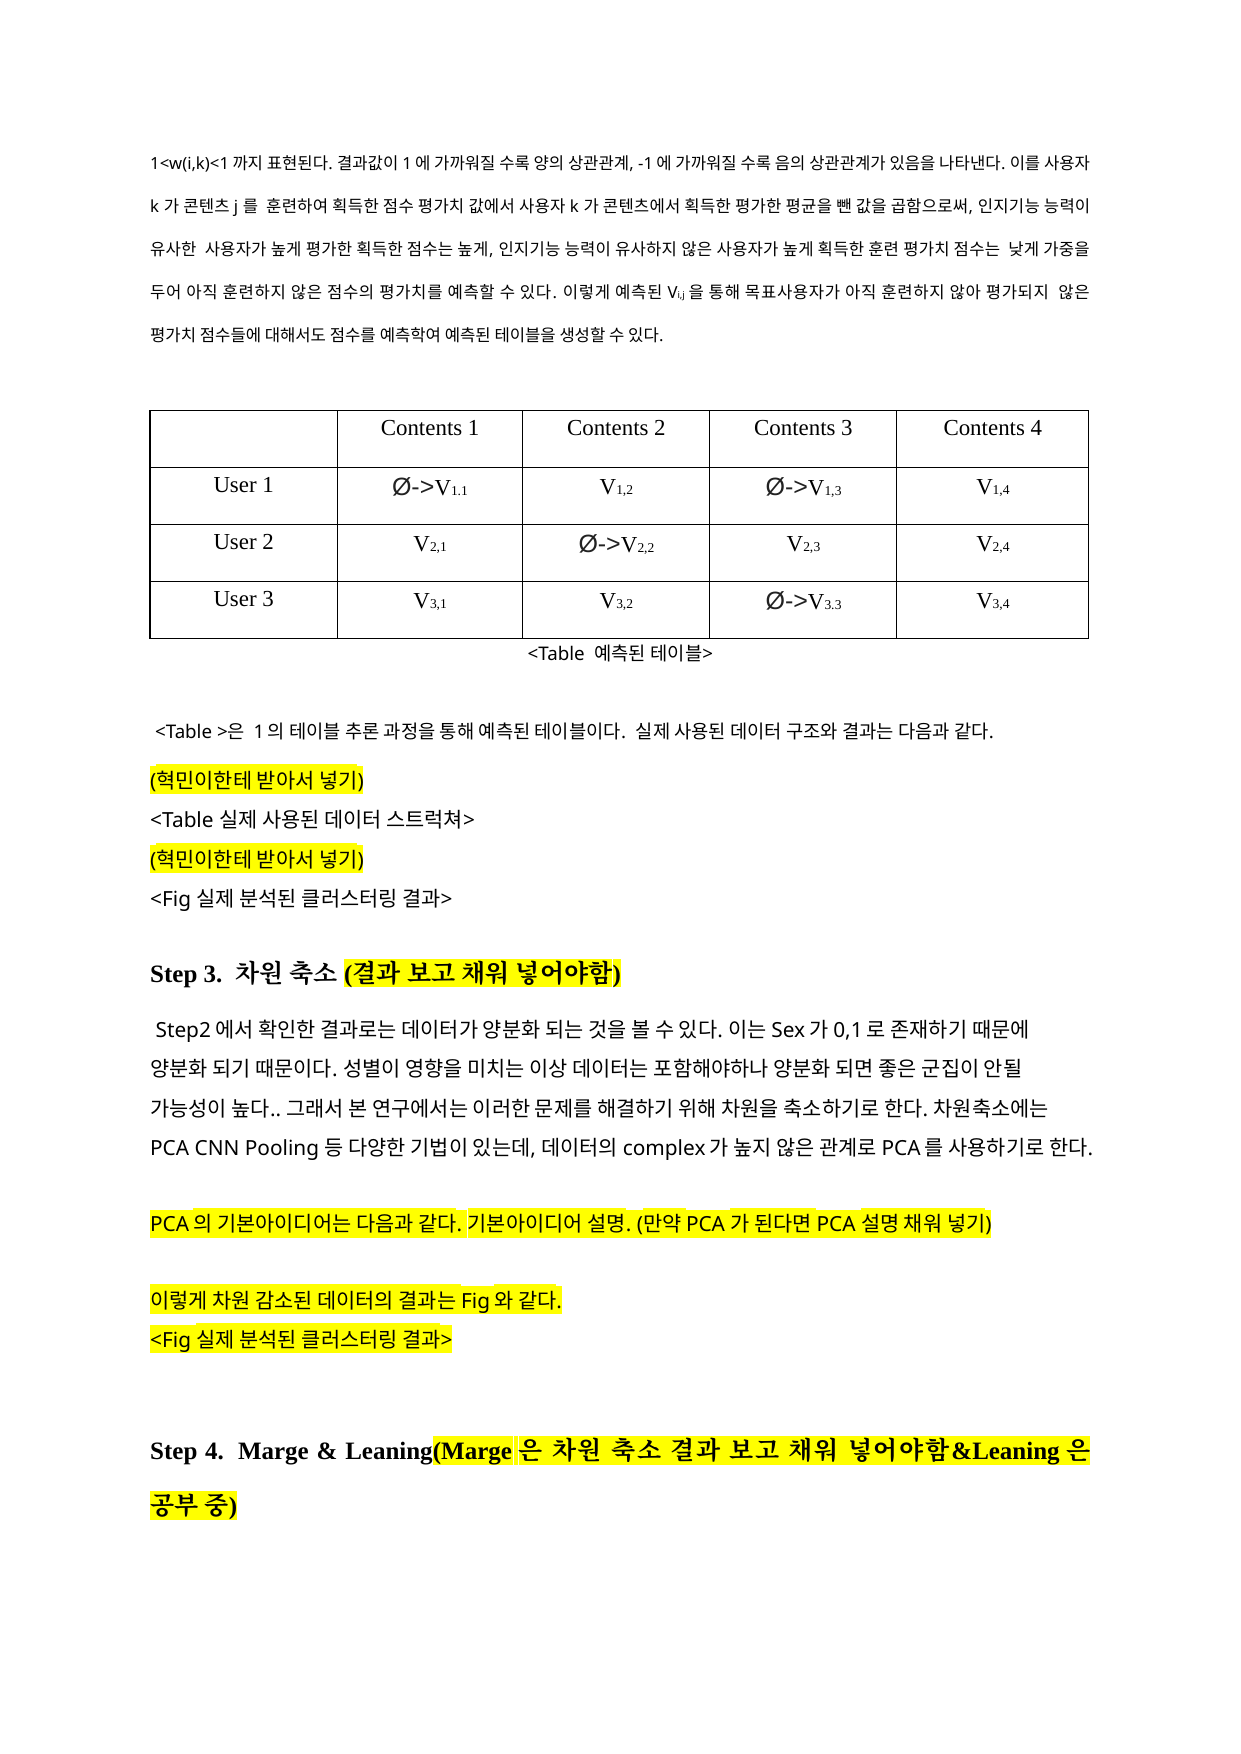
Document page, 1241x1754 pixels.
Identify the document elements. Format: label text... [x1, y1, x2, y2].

table_cell V3,1 [338, 582, 522, 638]
table_header [151, 411, 337, 467]
table_header Contents 4 [897, 411, 1088, 467]
table_header Contents 3 [710, 411, 896, 467]
text <Table >은 1의 테이블 추론 과정을 통해 예측된 테이블이다. 실제 사용된 데이터 구조와 결과는 다음과 같다. [150, 686, 1090, 744]
table_cell V2,3 [710, 525, 896, 581]
text -1<w(i,k)<1까지 표현된다. 결과값이 1에 가까워질 수록 양의 상관관계, -1에 가까워질 수록 음의 상관관계가 있음을 나타낸다. 이를 사용자 k 가 콘텐츠 j 를 훈련하여 획득한 점수 평가치 값에서 사용자 k 가 콘텐츠에서 획득한 평가한 평균을 뺀 값을 곱함으로써, 인지기능 능력이 유사한 사용자가 높게 평가한 획득한 점수는 높게, 인지기능 능력이 유사하지 않은 사용자가 높게 획득한 훈련 평가치 점수는 낮게 가중을 두어 아직 훈련하지 않은 점수의 평가치를 예측할 수 있다. 이렇게 예측된 Vi,j 을 통해 목표사용자가 아직 훈련하지 않아 평가되지 않은 평가치 점수들에 대해서도 점수를 예측학여 예측된 테이블을 생성할 수 있다. [150, 150, 1090, 346]
text PCA의 기본아이디어는 다음과 같다. 기본아이디어 설명. (만약 PCA 가 된다면 PCA 설명 채워 넣기) [150, 1208, 1090, 1238]
text Step 4. Marge & Leaning(Marge은 차원 축소 결과 보고 채워 넣어야함&Leaning은 공부 중) [150, 1436, 1090, 1520]
table_header Contents 1 [338, 411, 522, 467]
text <Table 예측된 테이블> [150, 639, 1090, 666]
table_cell User 2 [151, 525, 337, 581]
table_cell Ø->V1.1 [338, 468, 522, 524]
table_header Contents 2 [523, 411, 709, 467]
table_cell Ø->V2,2 [523, 525, 709, 581]
table_cell V2,1 [338, 525, 522, 581]
table_cell User 1 [151, 468, 337, 524]
text (혁민이한테 받아서 넣기) [150, 843, 1090, 873]
table_cell V1,2 [523, 468, 709, 524]
text (혁민이한테 받아서 넣기) [150, 764, 1090, 794]
text Step 3. 차원 축소 (결과 보고 채워 넣어야함) [150, 959, 1090, 987]
text <Fig 실제 분석된 클러스터링 결과> [150, 1323, 1090, 1353]
table_cell Ø->V1,3 [710, 468, 896, 524]
text <Table 실제 사용된 데이터 스트럭쳐> [150, 804, 1090, 834]
text <Fig 실제 분석된 클러스터링 결과> [150, 882, 1090, 913]
table_cell V2,4 [897, 525, 1088, 581]
text 이렇게 차원 감소된 데이터의 결과는 Fig와 같다. [150, 1284, 1090, 1314]
table_cell Ø->V3.3 [710, 582, 896, 638]
table_cell V1,4 [897, 468, 1088, 524]
table_cell User 3 [151, 582, 337, 638]
text Step2에서 확인한 결과로는 데이터가 양분화 되는 것을 볼 수 있다. 이는 Sex가 0,1로 존재하기 때문에 양분화 되기 때문이다. 성별이 영향을 미치는 이상 데이터는 포함해야하나 양분화 되면 좋은 군집이 안될 가능성이 높다.. 그래서 본 연구에서는 이러한 문제를 해결하기 위해 차원을 축소하기로 한다. 차원축소에는 PCA CNN Pooling 등 다양한 기법이 있는데, 데이터의 complex가 높지 않은 관계로 PCA를 사용하기로 한다. [150, 1013, 1090, 1162]
table_cell V3,4 [897, 582, 1088, 638]
table_cell V3,2 [523, 582, 709, 638]
